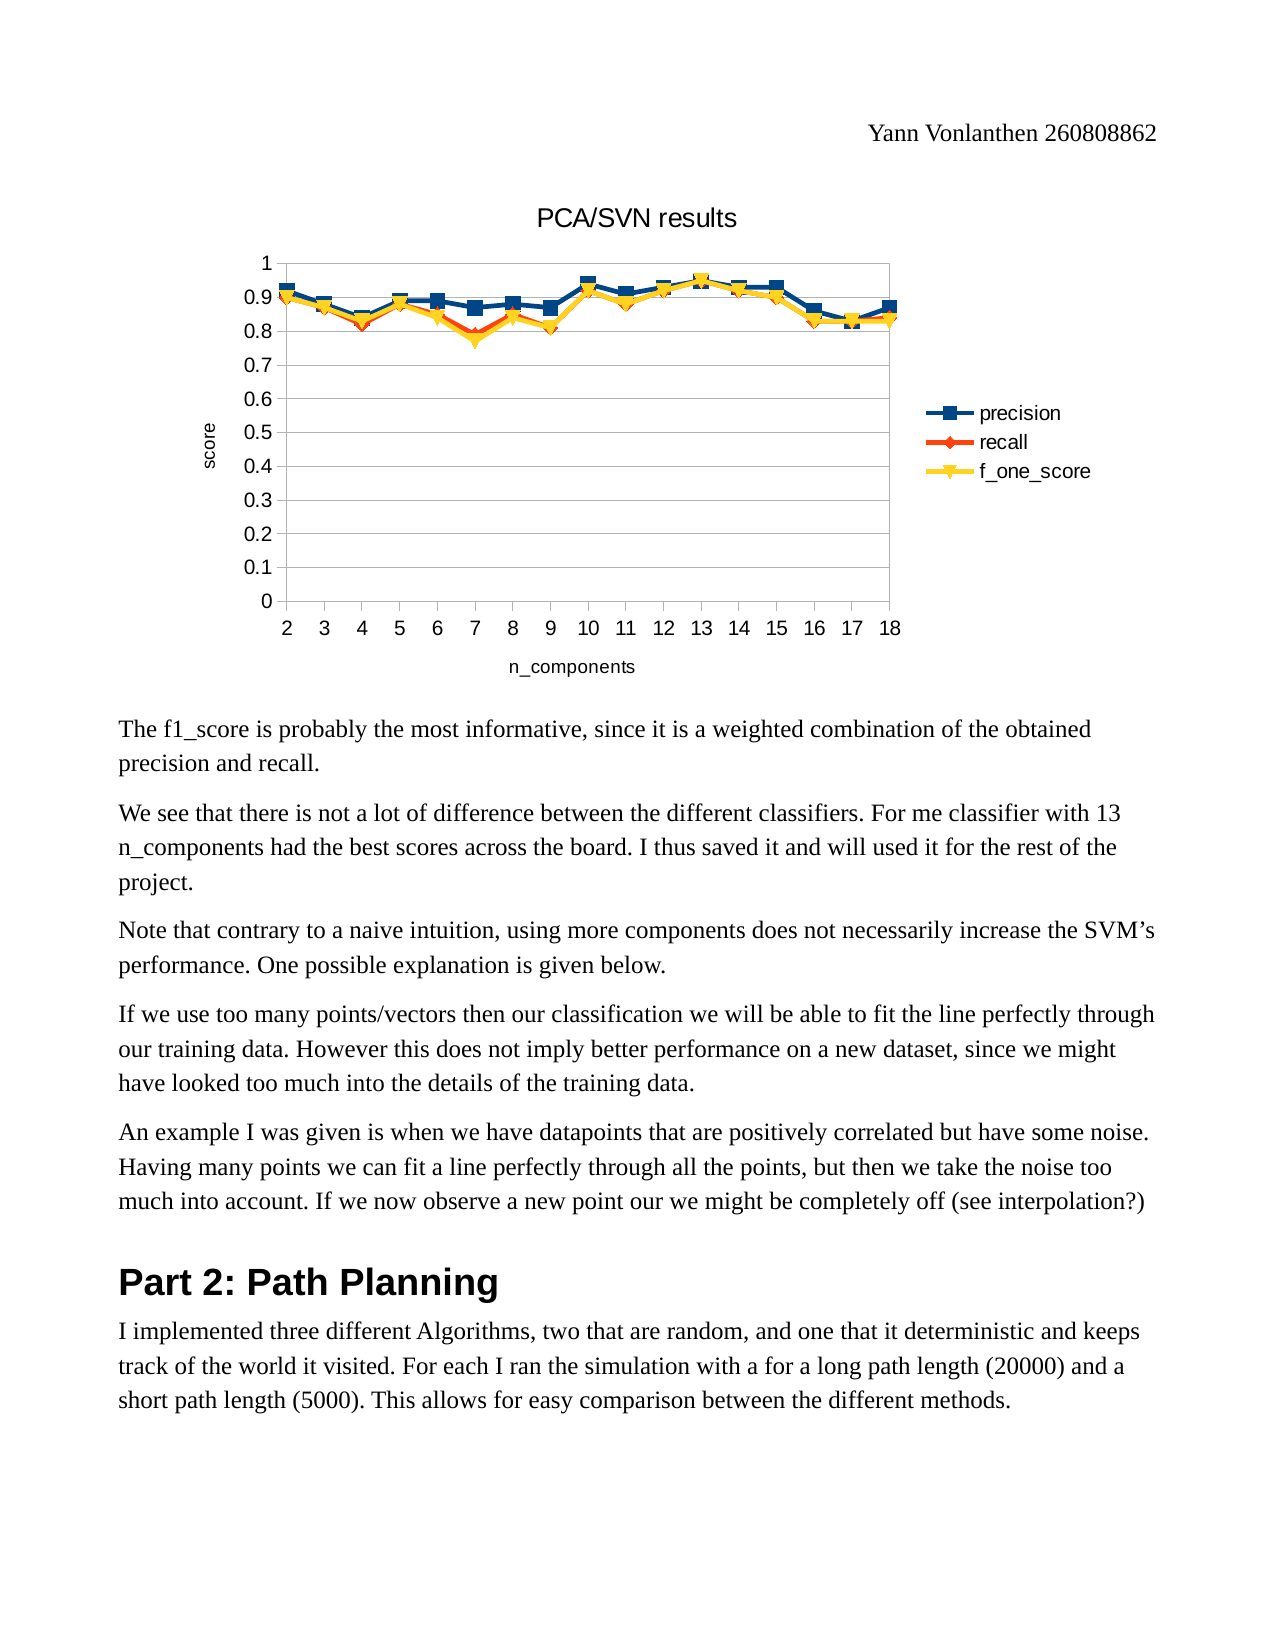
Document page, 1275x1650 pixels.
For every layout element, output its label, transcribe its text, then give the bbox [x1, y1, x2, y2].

text I implemented three different Algorithms, two that are random, and one that it deterministic and keeps track of the world it visited. For each I ran the simulation with a for a long path length (20000) and a short path length (5000). This allows for easy comparison between the different methods. [118, 1316, 1157, 1414]
subtitle Part 2: Path Planning [118, 1260, 1157, 1304]
text If we use too many points/vectors then our classification we will be able to fit the line perfectly through our training data. However this does not imply better performance on a new dataset, since we might have looked too much into the details of the training data. [118, 999, 1157, 1097]
text An example I was given is when we have datapoints that are positively correlated but have some noise. Having many points we can fit a line perfectly through all the points, but then we take the noise too much into account. If we now observe a new point our we might be completely off (see interpolation?) [118, 1117, 1157, 1215]
text Note that contrary to a naive intuition, using more components does not necessarily increase the SVM’s performance. One possible explanation is given below. [118, 916, 1157, 979]
text The f1_score is probably the most informative, since it is a weighted combination of the obtained precision and recall. [118, 177, 1157, 777]
text We see that there is not a lot of difference between the different classifiers. For me classifier with 13 n_components had the best scores across the board. I thus saved it and will used it for the rest of the project. [118, 798, 1157, 895]
